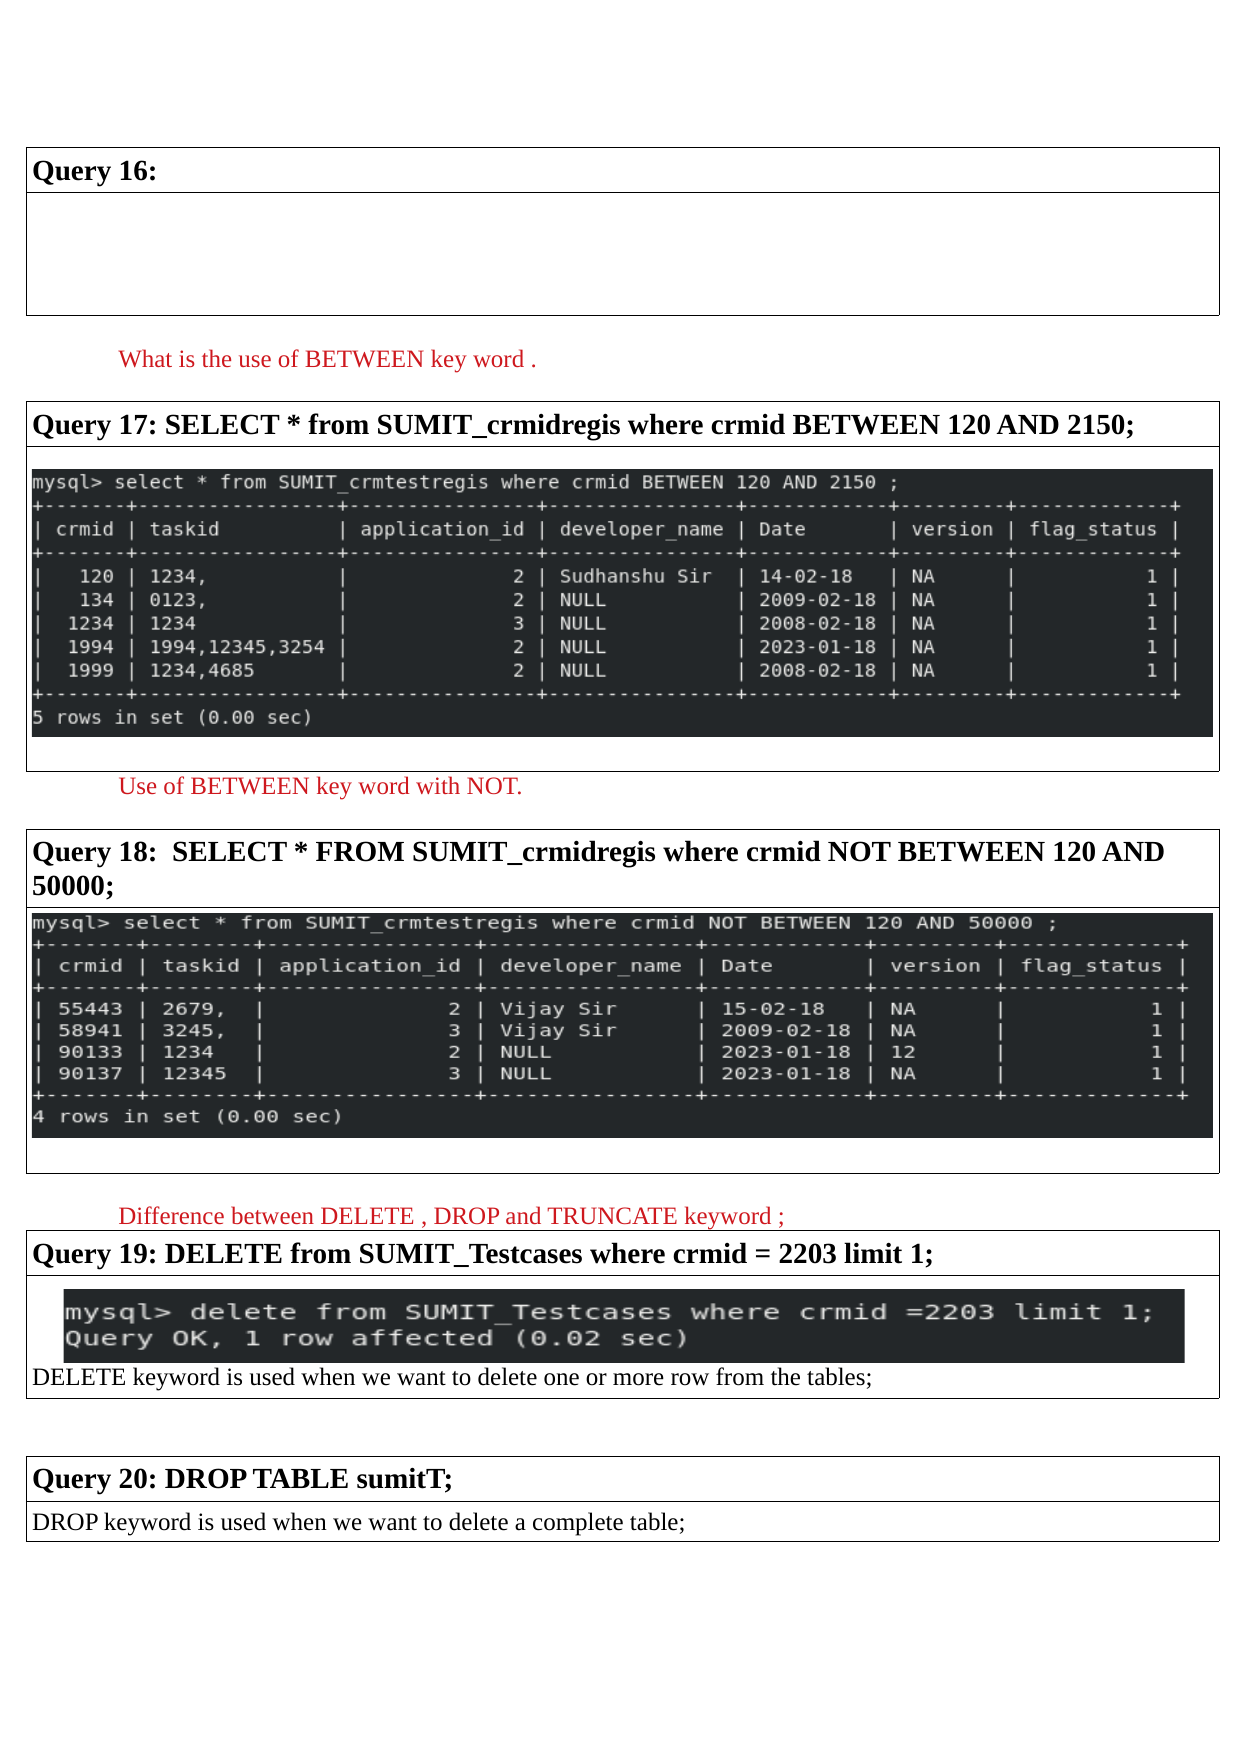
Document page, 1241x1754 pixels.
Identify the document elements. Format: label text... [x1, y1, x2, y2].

table_cell [27, 447, 1219, 771]
text Difference between DELETE , DROP and TRUNCATE keyword ; [118, 1201, 1122, 1230]
table_header Query 18: SELECT * FROM SUMIT_crmidregis where crmid NOT BETWEEN 120 AND 50000; [27, 830, 1219, 907]
picture [63, 1289, 1185, 1363]
table_cell [27, 193, 1219, 315]
text What is the use of BETWEEN key word . [118, 344, 1122, 372]
table_header Query 16: [27, 148, 1219, 192]
picture [31, 913, 1213, 1138]
table_header Query 20: DROP TABLE sumitT; [27, 1457, 1219, 1501]
picture [31, 469, 1213, 737]
table_cell DROP keyword is used when we want to delete a complete table; [27, 1502, 1219, 1541]
table_cell DELETE keyword is used when we want to delete one or more row from the tables; [27, 1276, 1219, 1398]
table_header Query 17: SELECT * from SUMIT_crmidregis where crmid BETWEEN 120 AND 2150; [27, 402, 1219, 446]
text Use of BETWEEN key word with NOT. [118, 772, 1122, 800]
table_header Query 19: DELETE from SUMIT_Testcases where crmid = 2203 limit 1; [27, 1231, 1219, 1275]
table_cell [27, 908, 1219, 1172]
